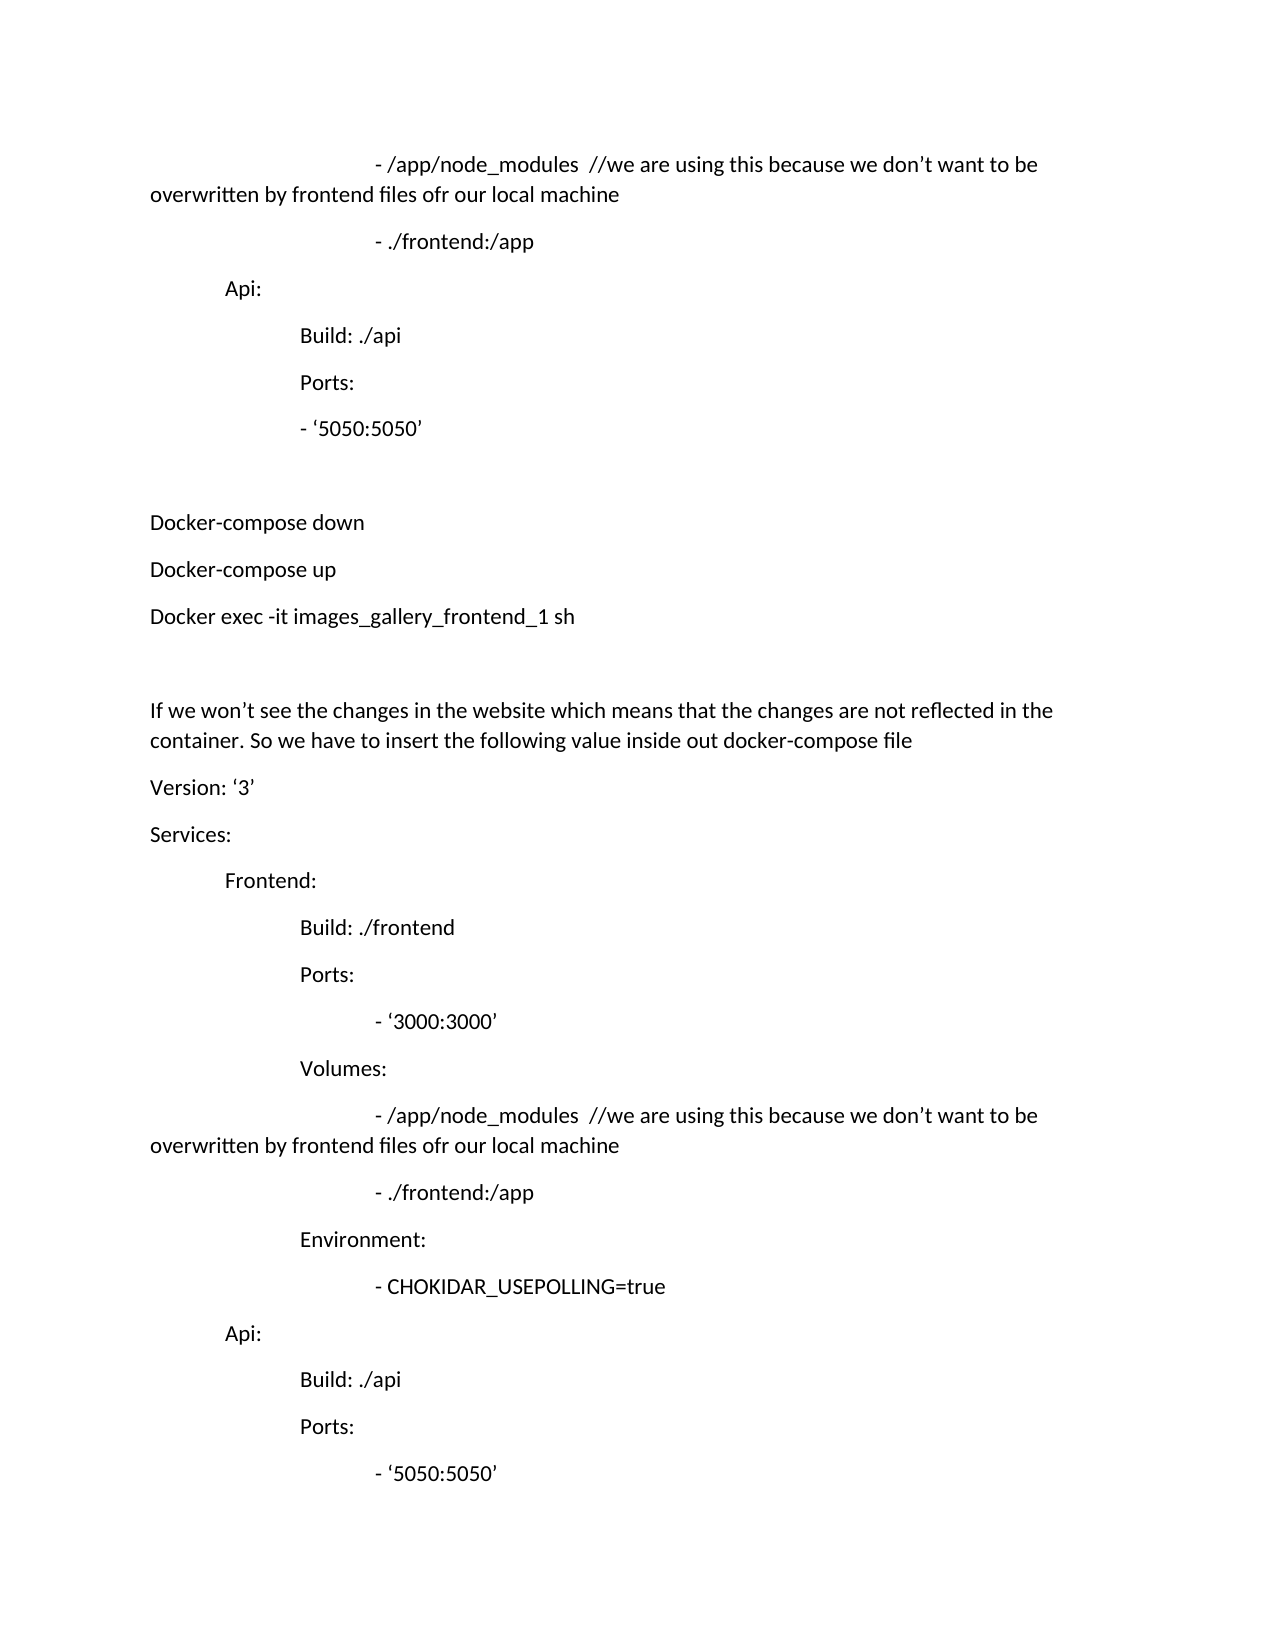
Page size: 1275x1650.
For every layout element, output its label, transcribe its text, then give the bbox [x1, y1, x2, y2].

text Volumes: [150, 1054, 1125, 1082]
text Docker-compose down [150, 508, 1125, 536]
text - ./frontend:/app [150, 1178, 1125, 1206]
text Api: [150, 274, 1125, 302]
text - /app/node_modules //we are using this because we don’t want to be overwritten by frontend files ofr our local machine [150, 150, 1125, 208]
text - CHOKIDAR_USEPOLLING=true [150, 1272, 1125, 1300]
text Services: [150, 820, 1125, 848]
text - /app/node_modules //we are using this because we don’t want to be overwritten by frontend files ofr our local machine [150, 1101, 1125, 1159]
text Frontend: [150, 867, 1125, 895]
text If we won’t see the changes in the website which means that the changes are not reflected in the container. So we have to insert the following value inside out docker-compose file [150, 696, 1125, 754]
text Version: ‘3’ [150, 773, 1125, 801]
text Environment: [150, 1225, 1125, 1253]
text - ‘5050:5050’ [150, 414, 1125, 443]
text Build: ./api [150, 1366, 1125, 1394]
text Docker exec -it images_gallery_frontend_1 sh [150, 602, 1125, 630]
text Ports: [150, 960, 1125, 988]
text Ports: [150, 368, 1125, 396]
text Api: [150, 1319, 1125, 1347]
text - ./frontend:/app [150, 227, 1125, 255]
text - ‘5050:5050’ [150, 1459, 1125, 1487]
text Build: ./frontend [225, 913, 1125, 942]
text Build: ./api [150, 321, 1125, 349]
text Ports: [150, 1412, 1125, 1441]
text - ‘3000:3000’ [150, 1007, 1125, 1035]
text Docker-compose up [150, 555, 1125, 583]
